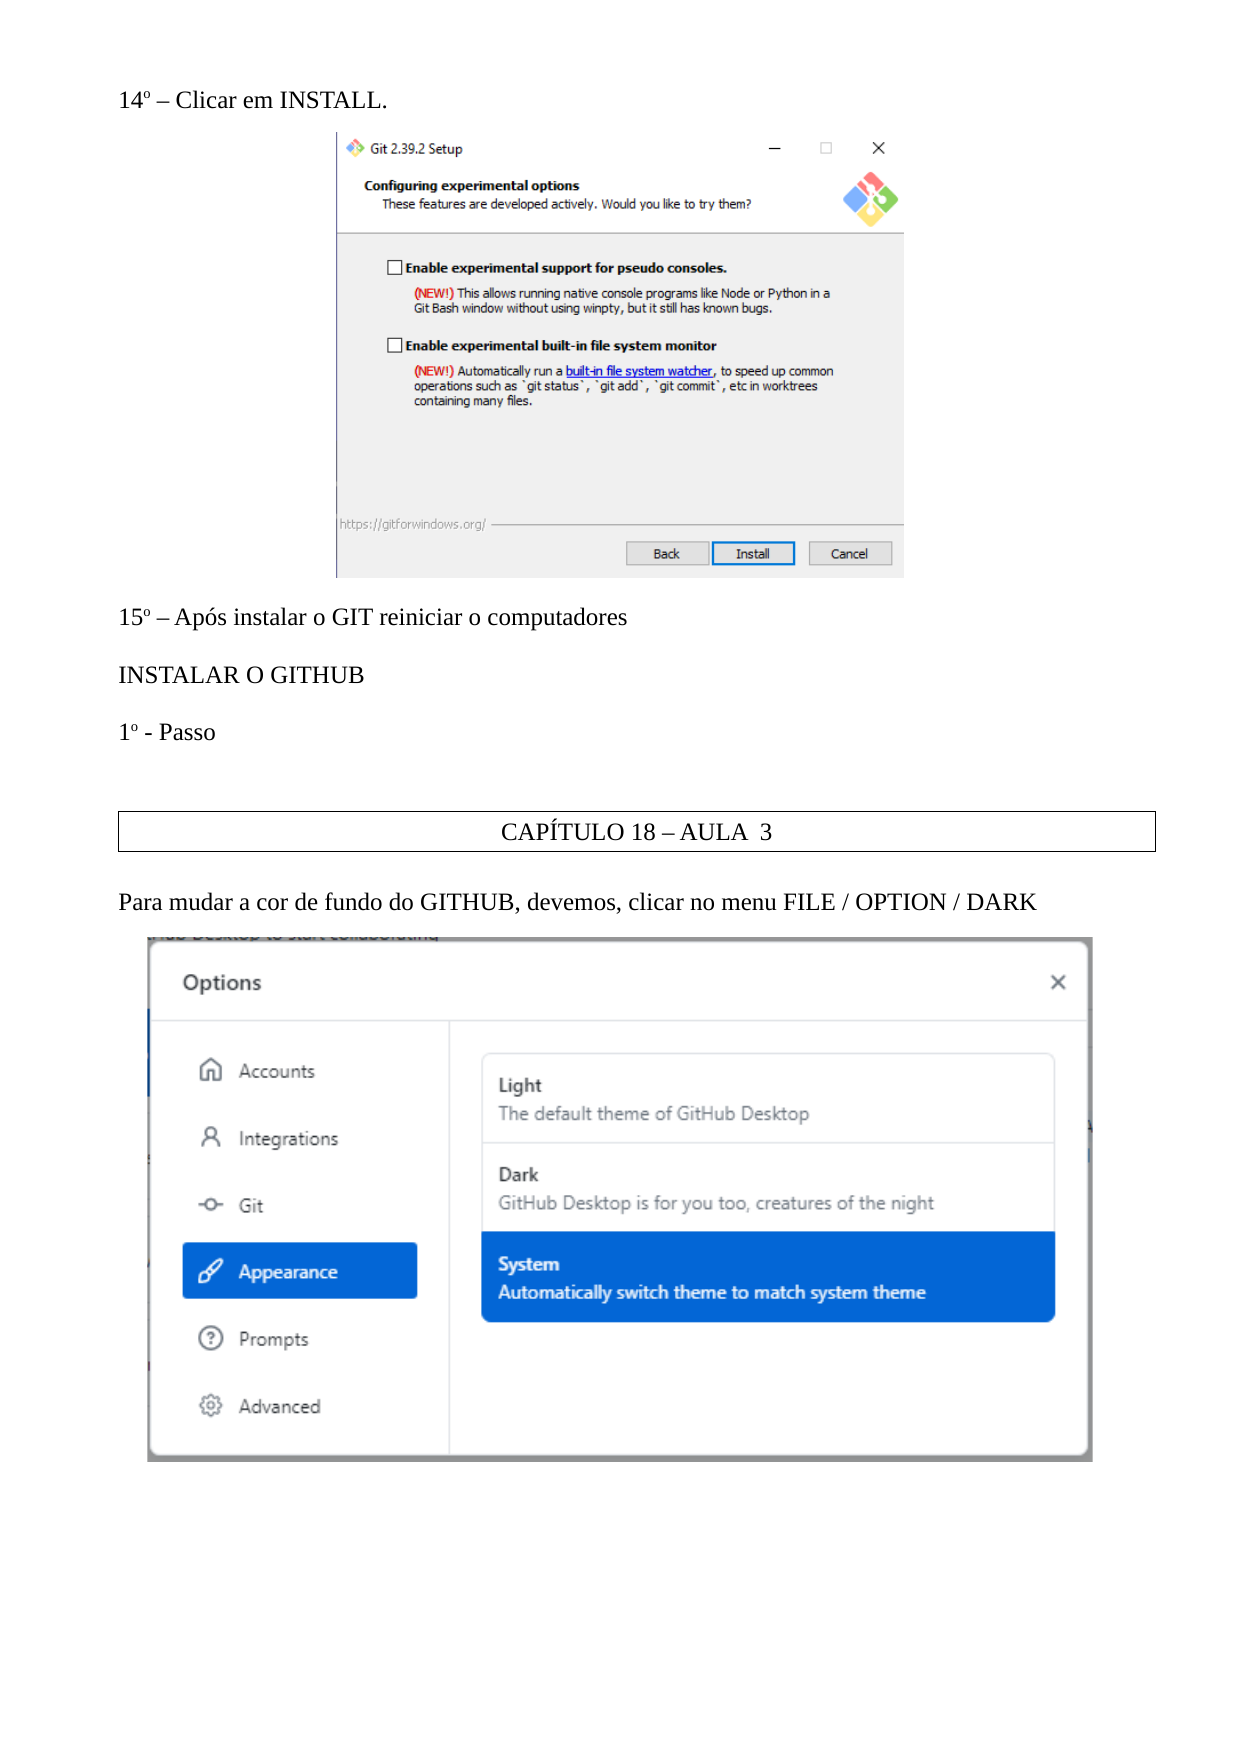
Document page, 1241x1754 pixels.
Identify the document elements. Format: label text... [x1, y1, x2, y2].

text INSTALAR O GITHUB [118, 660, 1122, 689]
picture [147, 937, 1093, 1462]
text 1o - Passo [118, 717, 1122, 746]
text Para mudar a cor de fundo do GITHUB, devemos, clicar no menu FILE / OPTION / DARK [118, 887, 1122, 916]
text 15o – Após instalar o GIT reiniciar o computadores [118, 602, 1122, 631]
text 14o – Clicar em INSTALL. [118, 85, 1122, 114]
picture [336, 132, 904, 578]
table_header CAPÍTULO 18 – AULA 3 [119, 812, 1155, 851]
